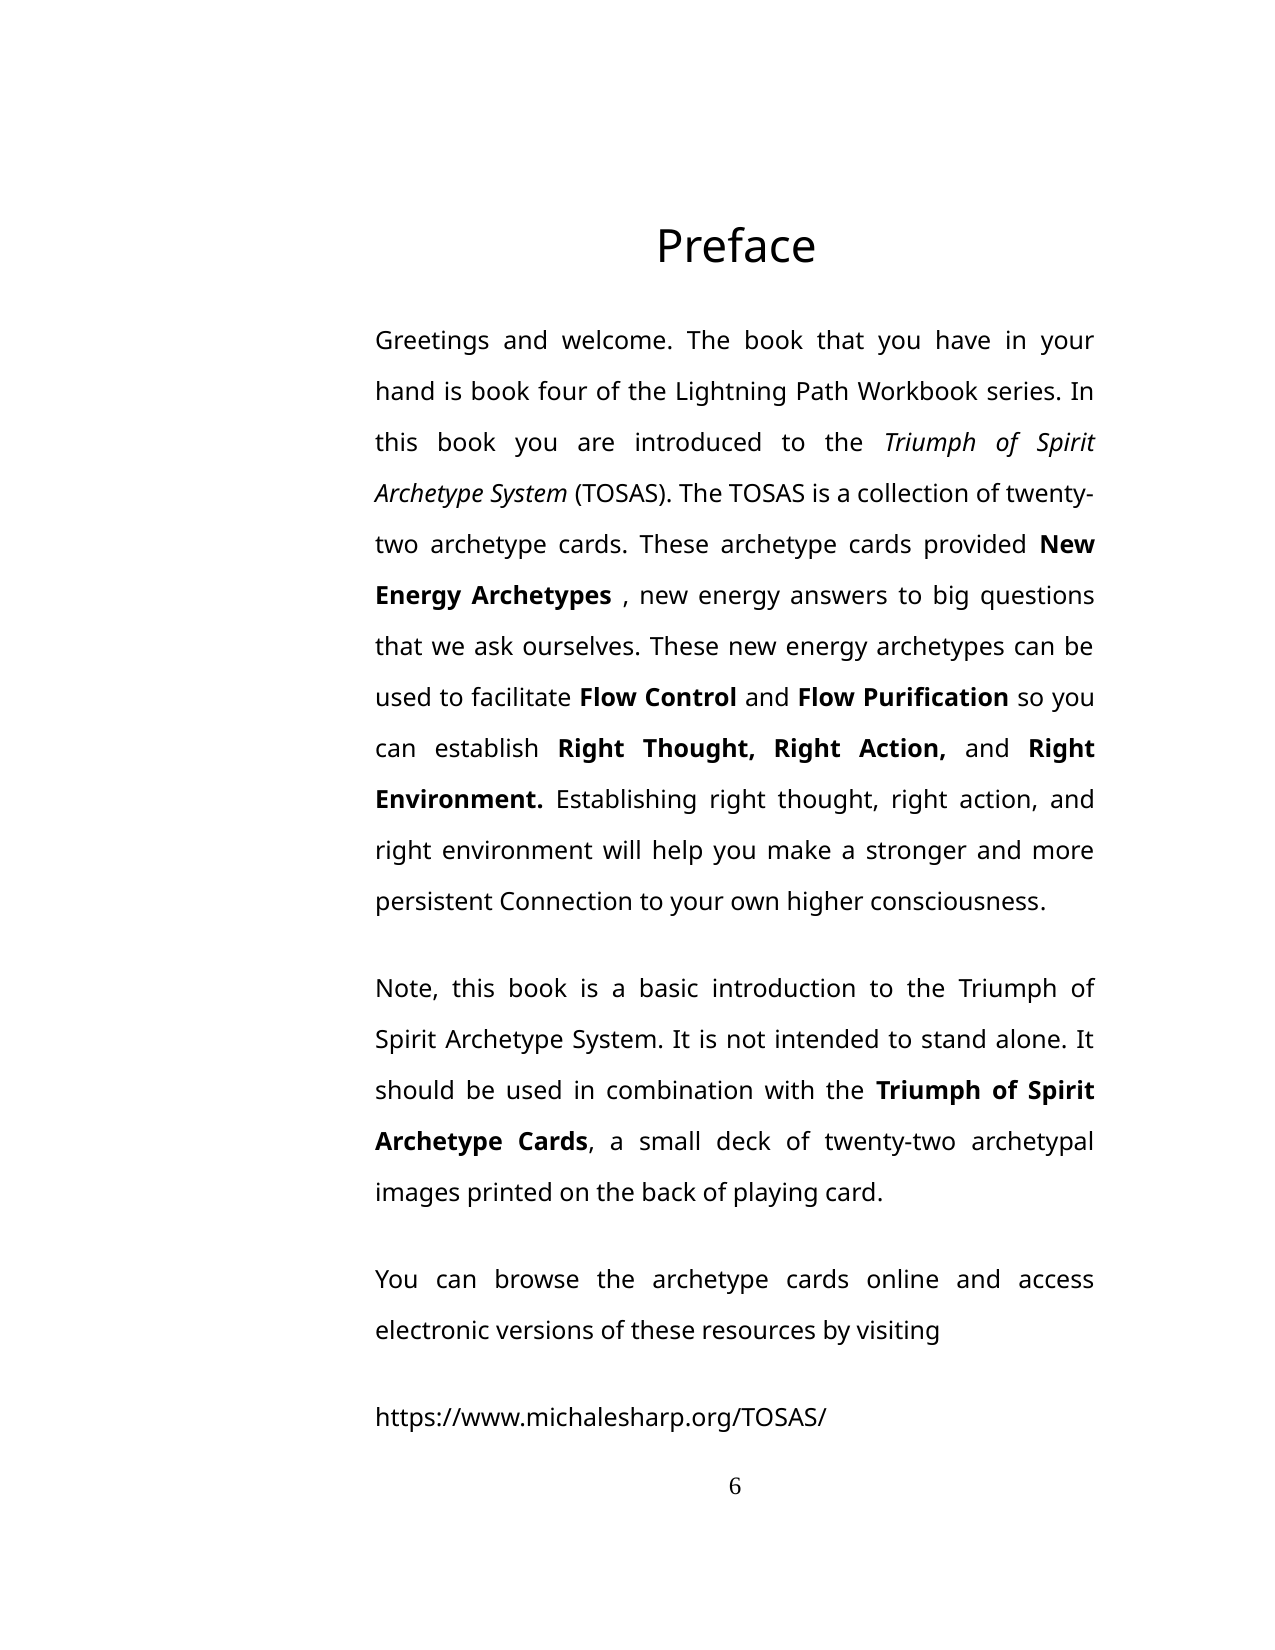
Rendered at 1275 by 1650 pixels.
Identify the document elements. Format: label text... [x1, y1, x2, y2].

text You can browse the archetype cards online and access electronic versions of these resources by visiting [375, 1262, 1095, 1347]
text https://www.michalesharp.org/TOSAS/ [375, 1400, 1095, 1434]
text Greetings and welcome. The book that you have in your hand is book four of the Lightning Path Workbook series. In this book you are introduced to the Triumph of Spirit Archetype System (TOSAS). The TOSAS is a collection of twenty-two archetype cards. These archetype cards provided New Energy Archetypes , new energy answers to big questions that we ask ourselves. These new energy archetypes can be used to facilitate Flow Control and Flow Purification so you can establish Right Thought, Right Action, and Right Environment. Establishing right thought, right action, and right environment will help you make a stronger and more persistent Connection to your own higher consciousness. [375, 322, 1095, 918]
text Note, this book is a basic introduction to the Triumph of Spirit Archetype System. It is not intended to stand alone. It should be used in combination with the Triumph of Spirit Archetype Cards, a small deck of twenty-two archetypal images printed on the back of playing card. [375, 971, 1095, 1209]
subtitle Preface [375, 213, 1097, 276]
